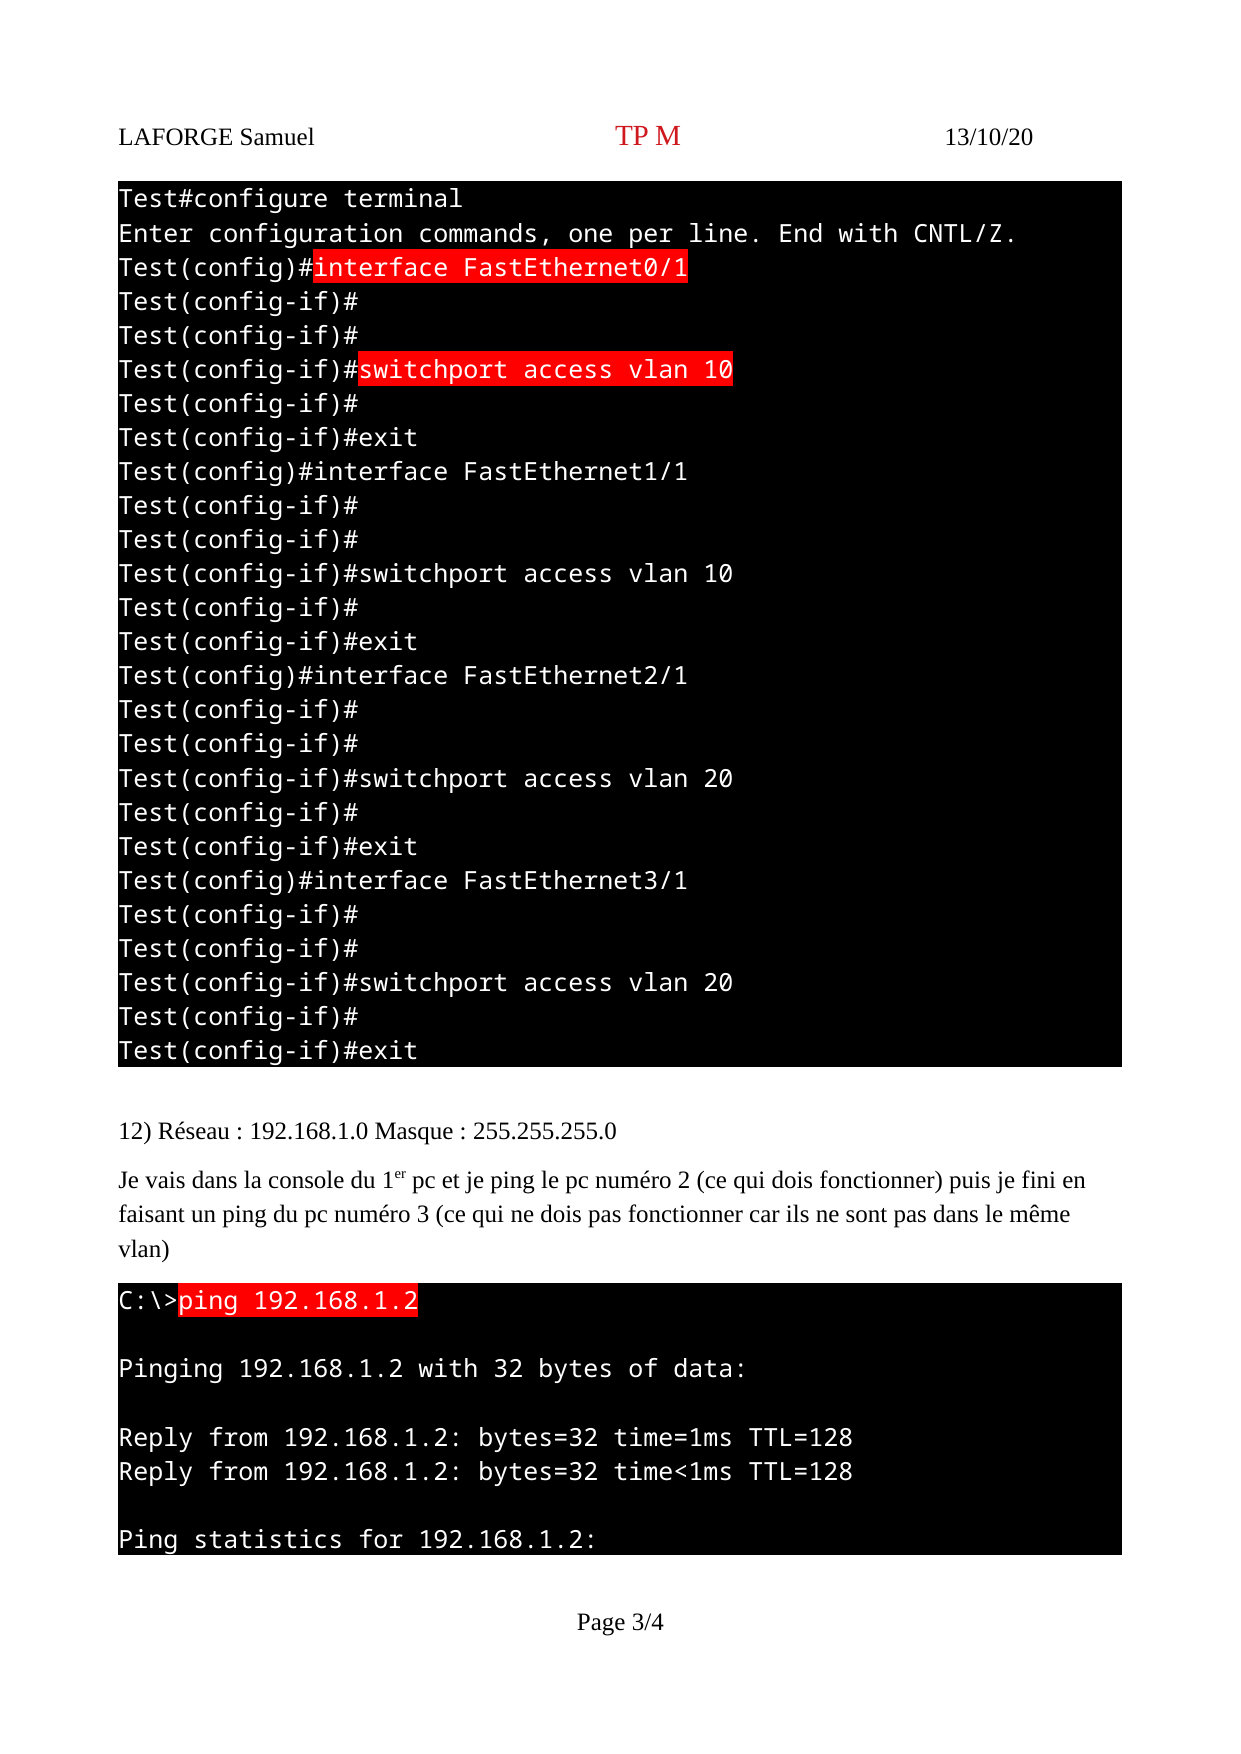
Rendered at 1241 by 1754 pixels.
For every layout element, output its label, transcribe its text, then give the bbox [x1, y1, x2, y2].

text Test(config-if)# [118, 794, 1122, 828]
text Test(config-if)# [118, 726, 1122, 760]
text Test(config-if)#switchport access vlan 20 [118, 760, 1122, 794]
text Test(config-if)# [118, 317, 1122, 351]
text Test(config-if)#exit [118, 1033, 1122, 1067]
text Test(config)#interface FastEthernet1/1 [118, 454, 1122, 488]
text Ping statistics for 192.168.1.2: [118, 1521, 1122, 1555]
text Test(config-if)# [118, 896, 1122, 931]
text Test#configure terminal [118, 181, 1122, 215]
text Test(config)#interface FastEthernet3/1 [118, 862, 1122, 896]
text Test(config-if)# [118, 488, 1122, 522]
text Test(config-if)#switchport access vlan 10 [118, 556, 1122, 590]
text Test(config-if)# [118, 999, 1122, 1033]
text Test(config-if)# [118, 283, 1122, 317]
text Reply from 192.168.1.2: bytes=32 time<1ms TTL=128 [118, 1453, 1122, 1487]
text C:\>ping 192.168.1.2 [118, 1283, 1122, 1317]
text Test(config-if)#switchport access vlan 20 [118, 964, 1122, 999]
text Test(config)#interface FastEthernet2/1 [118, 658, 1122, 692]
text Enter configuration commands, one per line. End with CNTL/Z. [118, 215, 1122, 249]
text Test(config-if)#exit [118, 624, 1122, 658]
text Je vais dans la console du 1er pc et je ping le pc numéro 2 (ce qui dois fonctionner) puis je fini en faisant un ping du pc numéro 3 (ce qui ne dois pas fonctionner car ils ne sont pas dans le même vlan) [118, 1165, 1122, 1263]
text Test(config-if)# [118, 386, 1122, 419]
text Test(config)#interface FastEthernet0/1 [118, 249, 1122, 283]
text Test(config-if)#exit [118, 828, 1122, 862]
text Test(config-if)# [118, 931, 1122, 964]
text Test(config-if)# [118, 522, 1122, 556]
text Test(config-if)# [118, 590, 1122, 624]
text Pinging 192.168.1.2 with 32 bytes of data: [118, 1351, 1122, 1385]
text 12) Réseau : 192.168.1.0 Masque : 255.255.255.0 [118, 1116, 1122, 1144]
text Test(config-if)#exit [118, 419, 1122, 454]
text Test(config-if)#switchport access vlan 10 [118, 351, 1122, 386]
text Test(config-if)# [118, 692, 1122, 726]
text Reply from 192.168.1.2: bytes=32 time=1ms TTL=128 [118, 1419, 1122, 1453]
